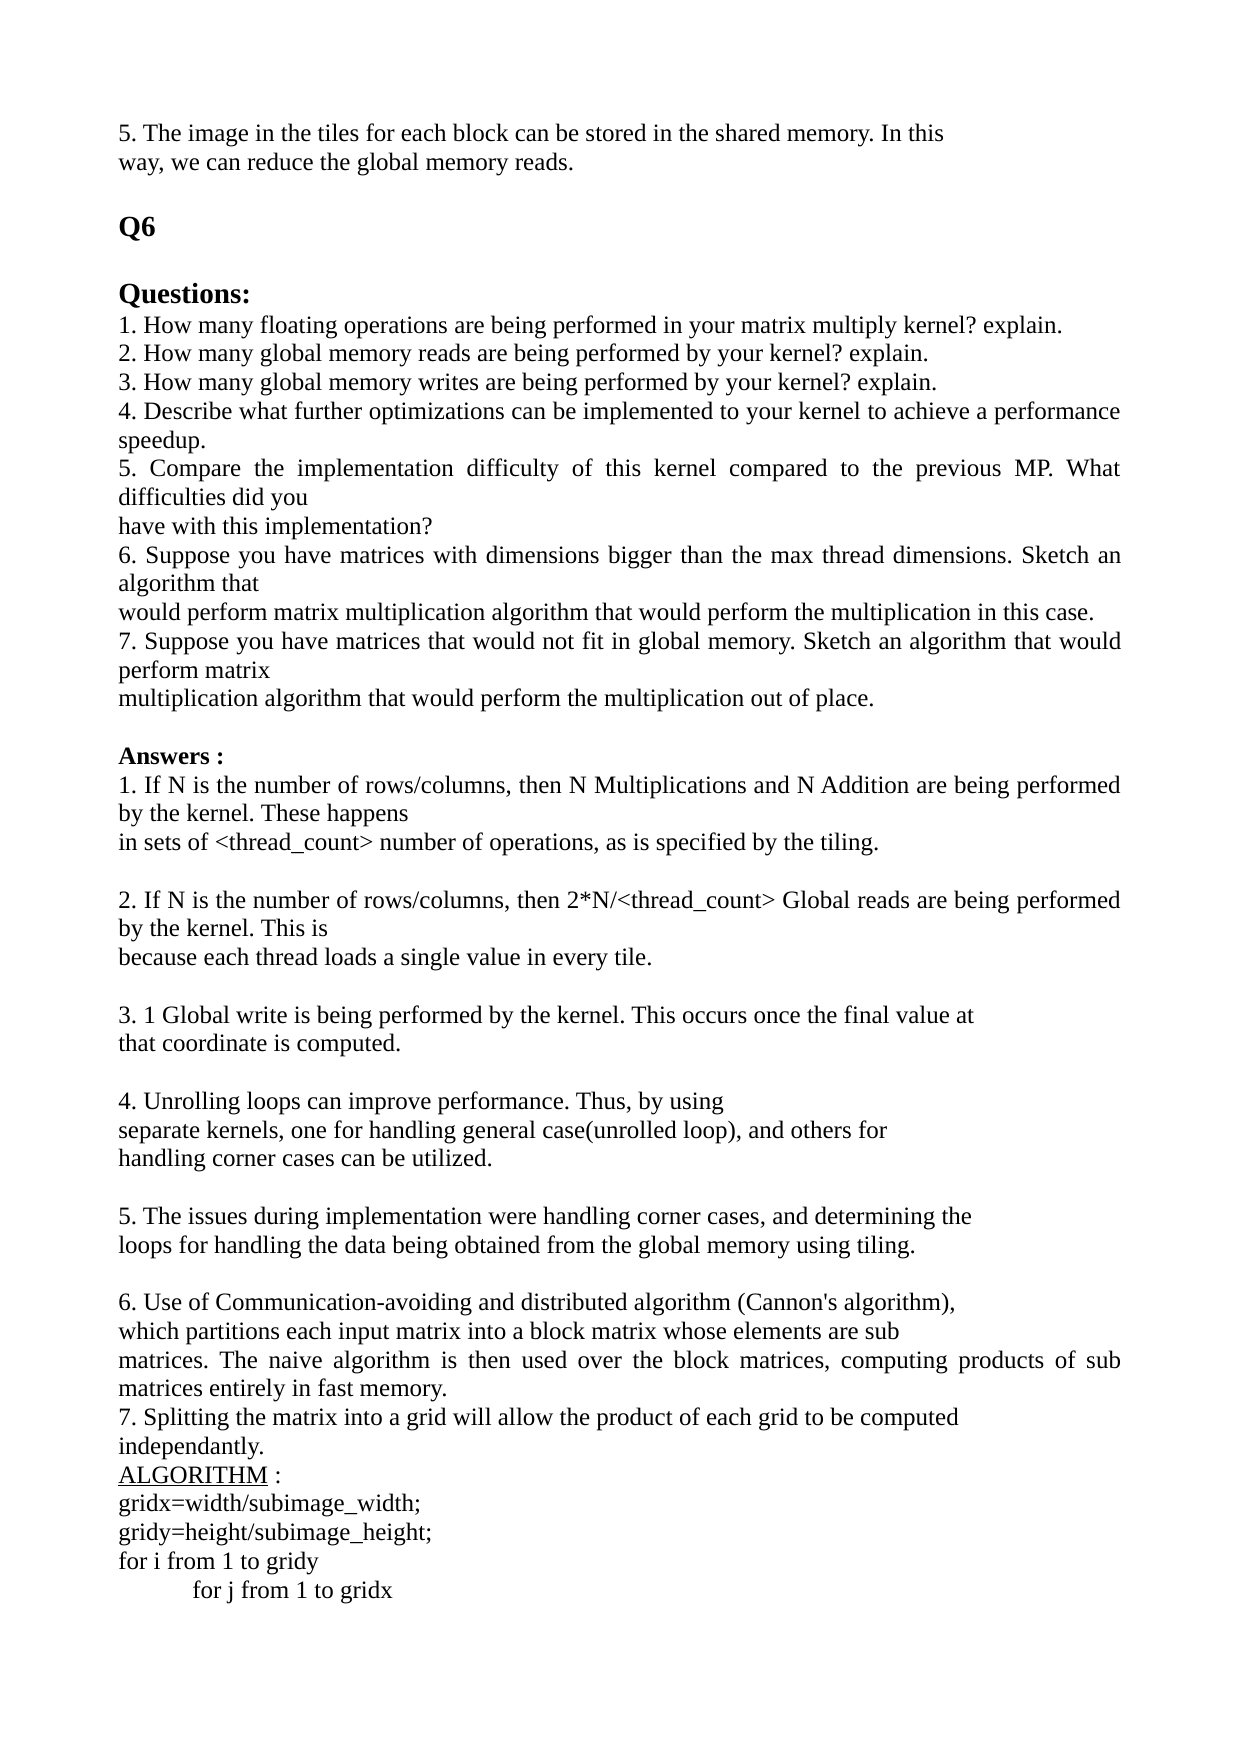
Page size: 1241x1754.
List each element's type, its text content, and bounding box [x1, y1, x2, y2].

text Answers : [118, 741, 1122, 770]
text that coordinate is computed. [118, 1028, 1122, 1057]
text for j from 1 to gridx [118, 1575, 1122, 1603]
text 7. Splitting the matrix into a grid will allow the product of each grid to be computed [118, 1402, 1122, 1431]
text 3. 1 Global write is being performed by the kernel. This occurs once the final value at [118, 1000, 1122, 1028]
text 6. Suppose you have matrices with dimensions bigger than the max thread dimensions. Sketch an algorithm that [118, 540, 1122, 597]
text 2. How many global memory reads are being performed by your kernel? explain. [118, 338, 1122, 367]
text ALGORITHM : [118, 1460, 1122, 1488]
text way, we can reduce the global memory reads. [118, 147, 1122, 176]
text 4. Describe what further optimizations can be implemented to your kernel to achieve a performance speedup. [118, 396, 1122, 453]
text have with this implementation? [118, 511, 1122, 540]
text gridy=height/subimage_height; [118, 1517, 1122, 1546]
text independantly. [118, 1431, 1122, 1460]
text loops for handling the data being obtained from the global memory using tiling. [118, 1230, 1122, 1258]
text 6. Use of Communication-avoiding and distributed algorithm (Cannon's algorithm), [118, 1287, 1122, 1316]
text 5. Compare the implementation difficulty of this kernel compared to the previous MP. What difficulties did you [118, 453, 1122, 511]
text 1. How many floating operations are being performed in your matrix multiply kernel? explain. [118, 310, 1122, 338]
text which partitions each input matrix into a block matrix whose elements are sub [118, 1316, 1122, 1345]
text 2. If N is the number of rows/columns, then 2*N/<thread_count> Global reads are being performed by the kernel. This is [118, 885, 1122, 942]
text 4. Unrolling loops can improve performance. Thus, by using [118, 1086, 1122, 1115]
text separate kernels, one for handling general case(unrolled loop), and others for [118, 1115, 1122, 1143]
text 5. The image in the tiles for each block can be stored in the shared memory. In this [118, 118, 1122, 147]
text 3. How many global memory writes are being performed by your kernel? explain. [118, 367, 1122, 396]
text 7. Suppose you have matrices that would not fit in global memory. Sketch an algorithm that would perform matrix [118, 626, 1122, 683]
text for i from 1 to gridy [118, 1546, 1122, 1575]
text in sets of <thread_count> number of operations, as is specified by the tiling. [118, 827, 1122, 856]
text gridx=width/subimage_width; [118, 1488, 1122, 1517]
text handling corner cases can be utilized. [118, 1143, 1122, 1172]
text 5. The issues during implementation were handling corner cases, and determining the [118, 1201, 1122, 1230]
text would perform matrix multiplication algorithm that would perform the multiplication in this case. [118, 597, 1122, 626]
text multiplication algorithm that would perform the multiplication out of place. [118, 683, 1122, 712]
text 1. If N is the number of rows/columns, then N Multiplications and N Addition are being performed by the kernel. These happens [118, 770, 1122, 827]
text matrices. The naive algorithm is then used over the block matrices, computing products of sub matrices entirely in fast memory. [118, 1345, 1122, 1402]
text Questions: [118, 276, 1122, 310]
text because each thread loads a single value in every tile. [118, 942, 1122, 971]
text Q6 [118, 209, 1122, 243]
